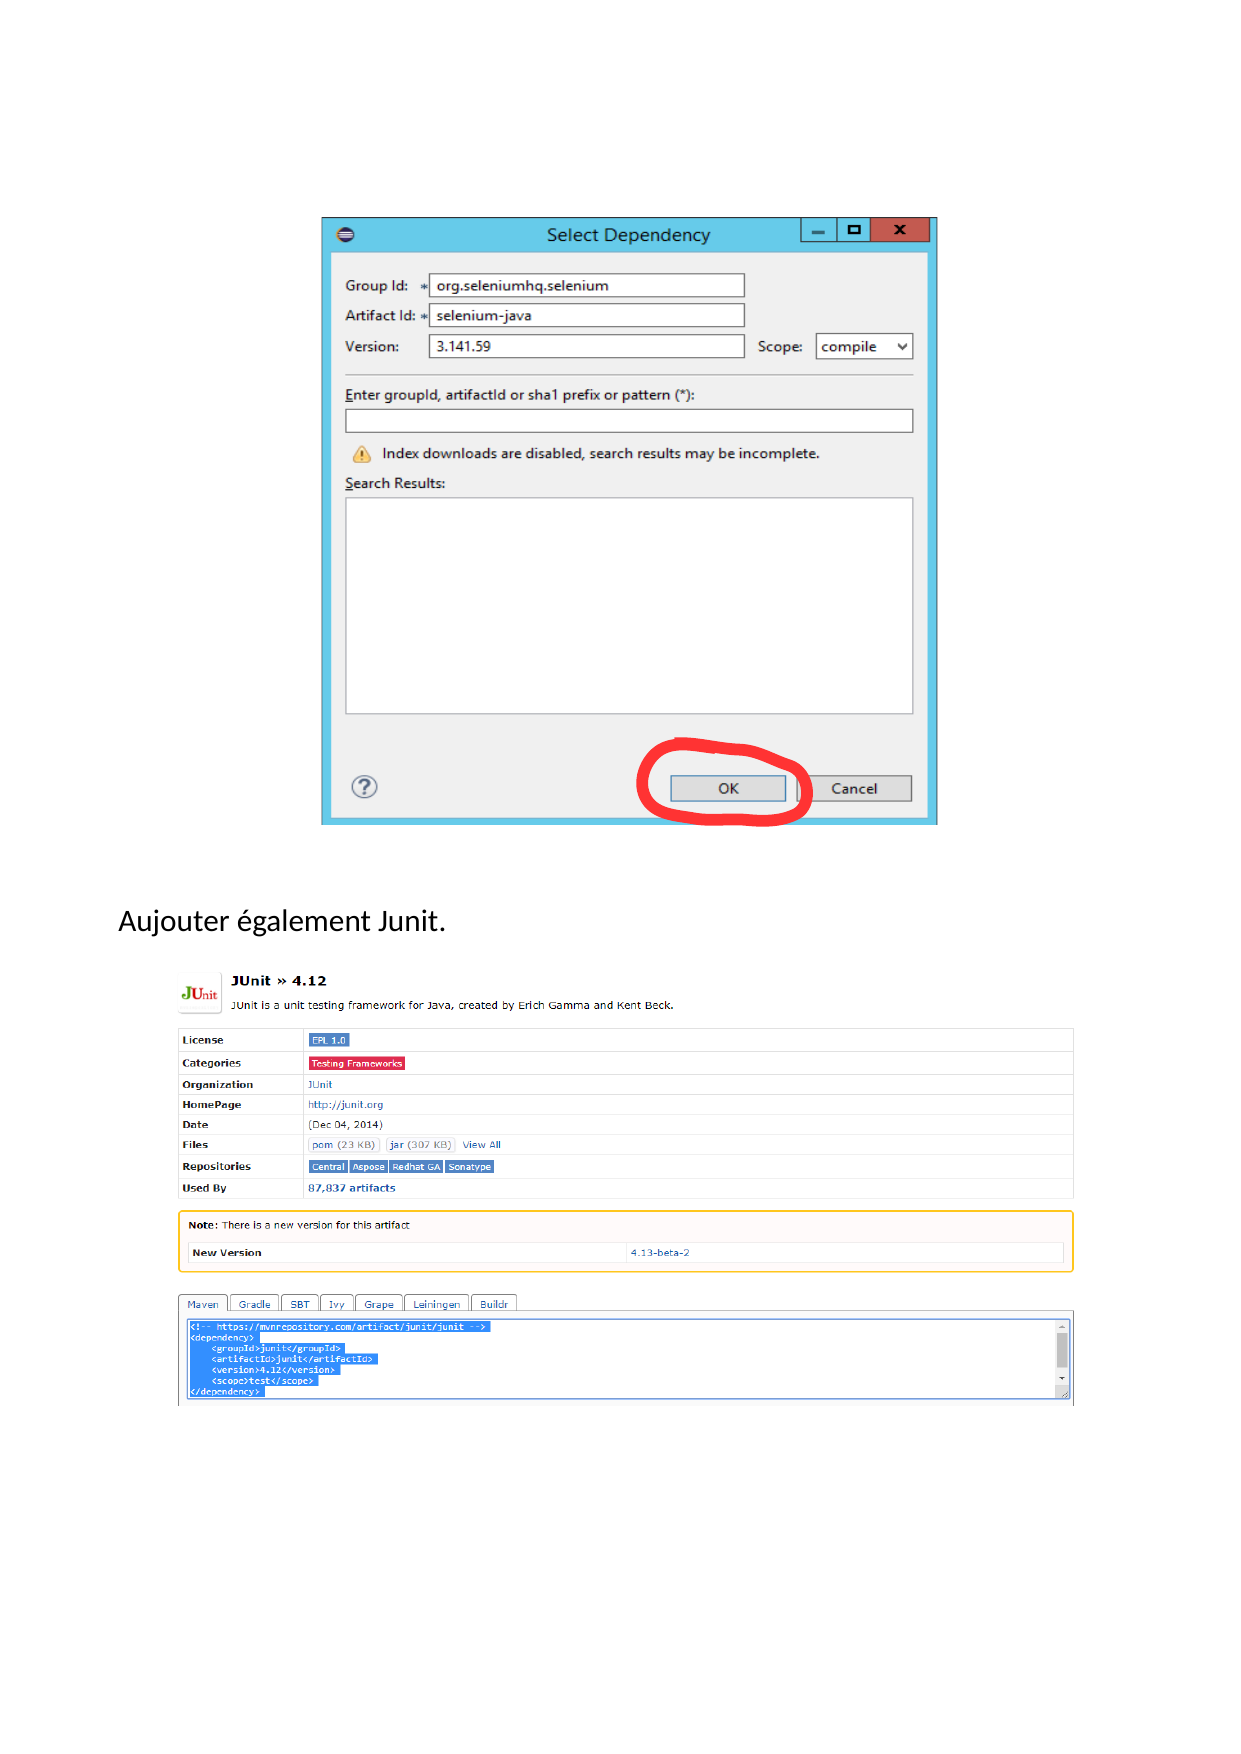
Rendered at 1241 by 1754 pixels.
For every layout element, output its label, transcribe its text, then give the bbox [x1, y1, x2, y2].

text Aujouter également Junit. [118, 901, 1122, 939]
